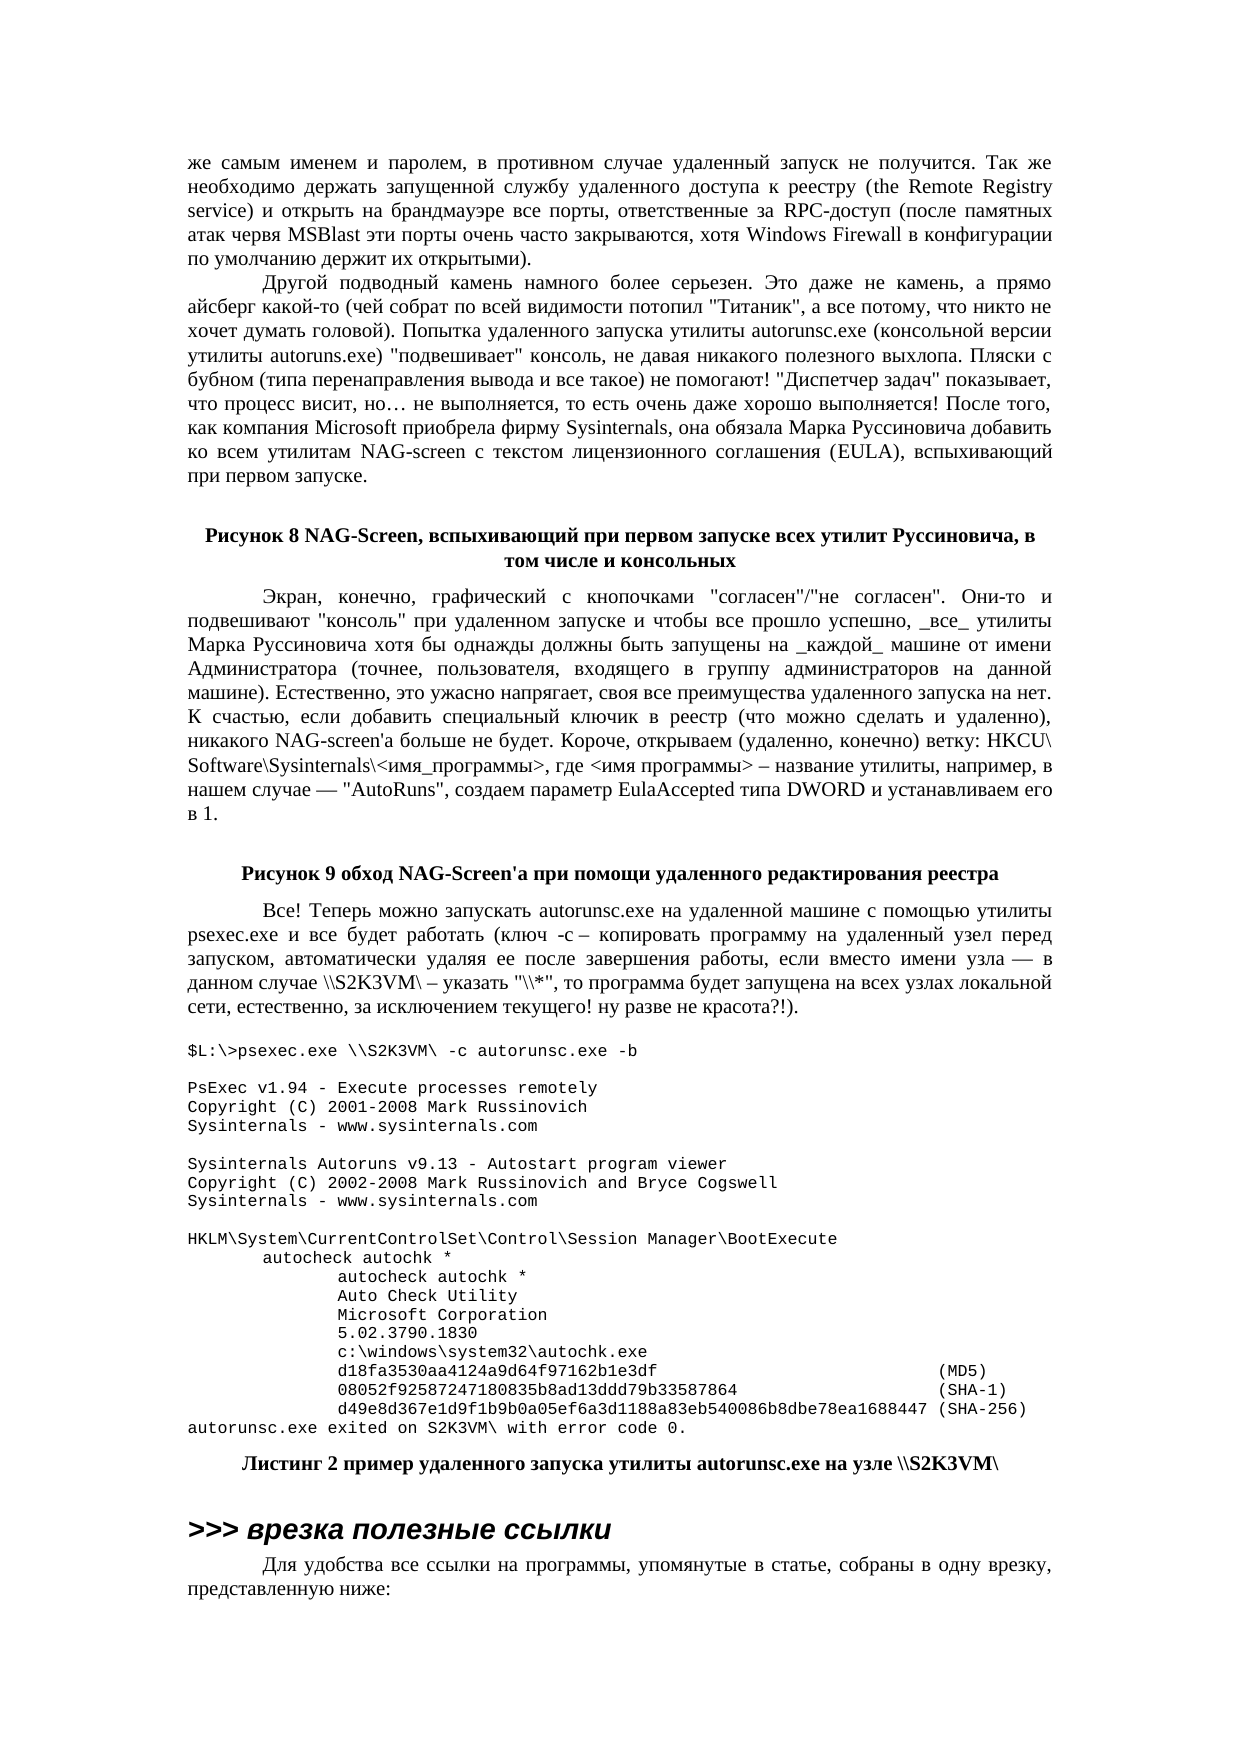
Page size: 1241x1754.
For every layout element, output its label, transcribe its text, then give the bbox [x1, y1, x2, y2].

text же самым именем и паролем, в противном случае удаленный запуск не получится. Так же необходимо держать запущенной службу удаленного доступа к реестру (the Remote Registry service) и открыть на брандмауэре все порты, ответственные за RPC-доступ (после памятных атак червя MSBlast эти порты очень часто закрываются, хотя Windows Firewall в конфигурации по умолчанию держит их открытыми). [187, 150, 1053, 270]
text Microsoft Corporation [187, 1306, 1053, 1325]
text Auto Check Utility [187, 1287, 1053, 1306]
text Все! Теперь можно запускать autorunsc.exe на удаленной машине с помощью утилиты psexec.exe и все будет работать (ключ -c – копировать программу на удаленный узел перед запуском, автоматически удаляя ее после завершения работы, если вместо имени узла — в данном случае \\S2K3VM\ – указать "\\*", то программа будет запущена на всех узлах локальной сети, естественно, за исключением текущего! ну разве не красота?!). [187, 898, 1053, 1018]
text d18fa3530aa4124a9d64f97162b1e3df (MD5) [187, 1363, 1053, 1382]
text Copyright (C) 2002-2008 Mark Russinovich and Bryce Cogswell [187, 1174, 1053, 1193]
text Sysinternals Autoruns v9.13 - Autostart program viewer [187, 1155, 1053, 1174]
subtitle >>> врезка полезные ссылки [187, 1512, 1053, 1546]
text $L:\>psexec.exe \\S2K3VM\ -c autorunsc.exe -b [187, 1042, 1053, 1061]
text Sysinternals - www.sysinternals.com [187, 1193, 1053, 1212]
text c:\windows\system32\autochk.exe [187, 1344, 1053, 1363]
text Экран, конечно, графический с кнопочками "согласен"/"не согласен". Они-то и подвешивают "консоль" при удаленном запуске и чтобы все прошло успешно, _все_ утилиты Марка Руссиновича хотя бы однажды должны быть запущены на _каждой_ машине от имени Администратора (точнее, пользователя, входящего в группу администраторов на данной машине). Естественно, это ужасно напрягает, своя все преимущества удаленного запуска на нет. К счастью, если добавить специальный ключик в реестр (что можно сделать и удаленно), никакого NAG-screen'а больше не будет. Короче, открываем (удаленно, конечно) ветку: HKCU\Software\Sysinternals\<имя_программы>, где <имя программы> – название утилиты, например, в нашем случае — "AutoRuns", создаем параметр EulaAccepted типа DWORD и устанавливаем его в 1. [187, 584, 1053, 825]
text autocheck autochk * [187, 1249, 1053, 1268]
text Другой подводный камень намного более серьезен. Это даже не камень, а прямо айсберг какой-то (чей собрат по всей видимости потопил "Титаник", а все потому, что никто не хочет думать головой). Попытка удаленного запуска утилиты autorunsc.exe (консольной версии утилиты autoruns.exe) "подвешивает" консоль, не давая никакого полезного выхлопа. Пляски с бубном (типа перенаправления вывода и все такое) не помогают! "Диспетчер задач" показывает, что процесс висит, но… не выполняется, то есть очень даже хорошо выполняется! После того, как компания Microsoft приобрела фирму Sysinternals, она обязала Марка Руссиновича добавить ко всем утилитам NAG-screen с текстом лицензионного соглашения (EULA), вспыхивающий при первом запуске. [187, 270, 1053, 487]
text Sysinternals - www.sysinternals.com [187, 1118, 1053, 1136]
text d49e8d367e1d9f1b9b0a05ef6a3d1188a83eb540086b8dbe78ea1688447 (SHA-256) [187, 1400, 1053, 1419]
text Для удобства все ссылки на программы, упомянутые в статье, собраны в одну врезку, представленную ниже: [187, 1552, 1053, 1600]
text 08052f92587247180835b8ad13ddd79b33587864 (SHA-1) [187, 1382, 1053, 1400]
text Рисунок 8 NAG-Screen, вспыхивающий при первом запуске всех утилит Руссиновича, в том числе и консольных [187, 523, 1053, 572]
text autorunsc.exe exited on S2K3VM\ with error code 0. [187, 1419, 1053, 1438]
text HKLM\System\CurrentControlSet\Control\Session Manager\BootExecute [187, 1231, 1053, 1249]
text Copyright (C) 2001-2008 Mark Russinovich [187, 1099, 1053, 1118]
text Рисунок 9 обход NAG-Screen'а при помощи удаленного редактирования реестра [187, 861, 1053, 885]
text PsExec v1.94 - Execute processes remotely [187, 1080, 1053, 1099]
text Листинг 2 пример удаленного запуска утилиты autorunsc.exe на узле \\S2K3VM\ [187, 1451, 1053, 1475]
text autocheck autochk * [187, 1268, 1053, 1287]
text 5.02.3790.1830 [187, 1325, 1053, 1344]
